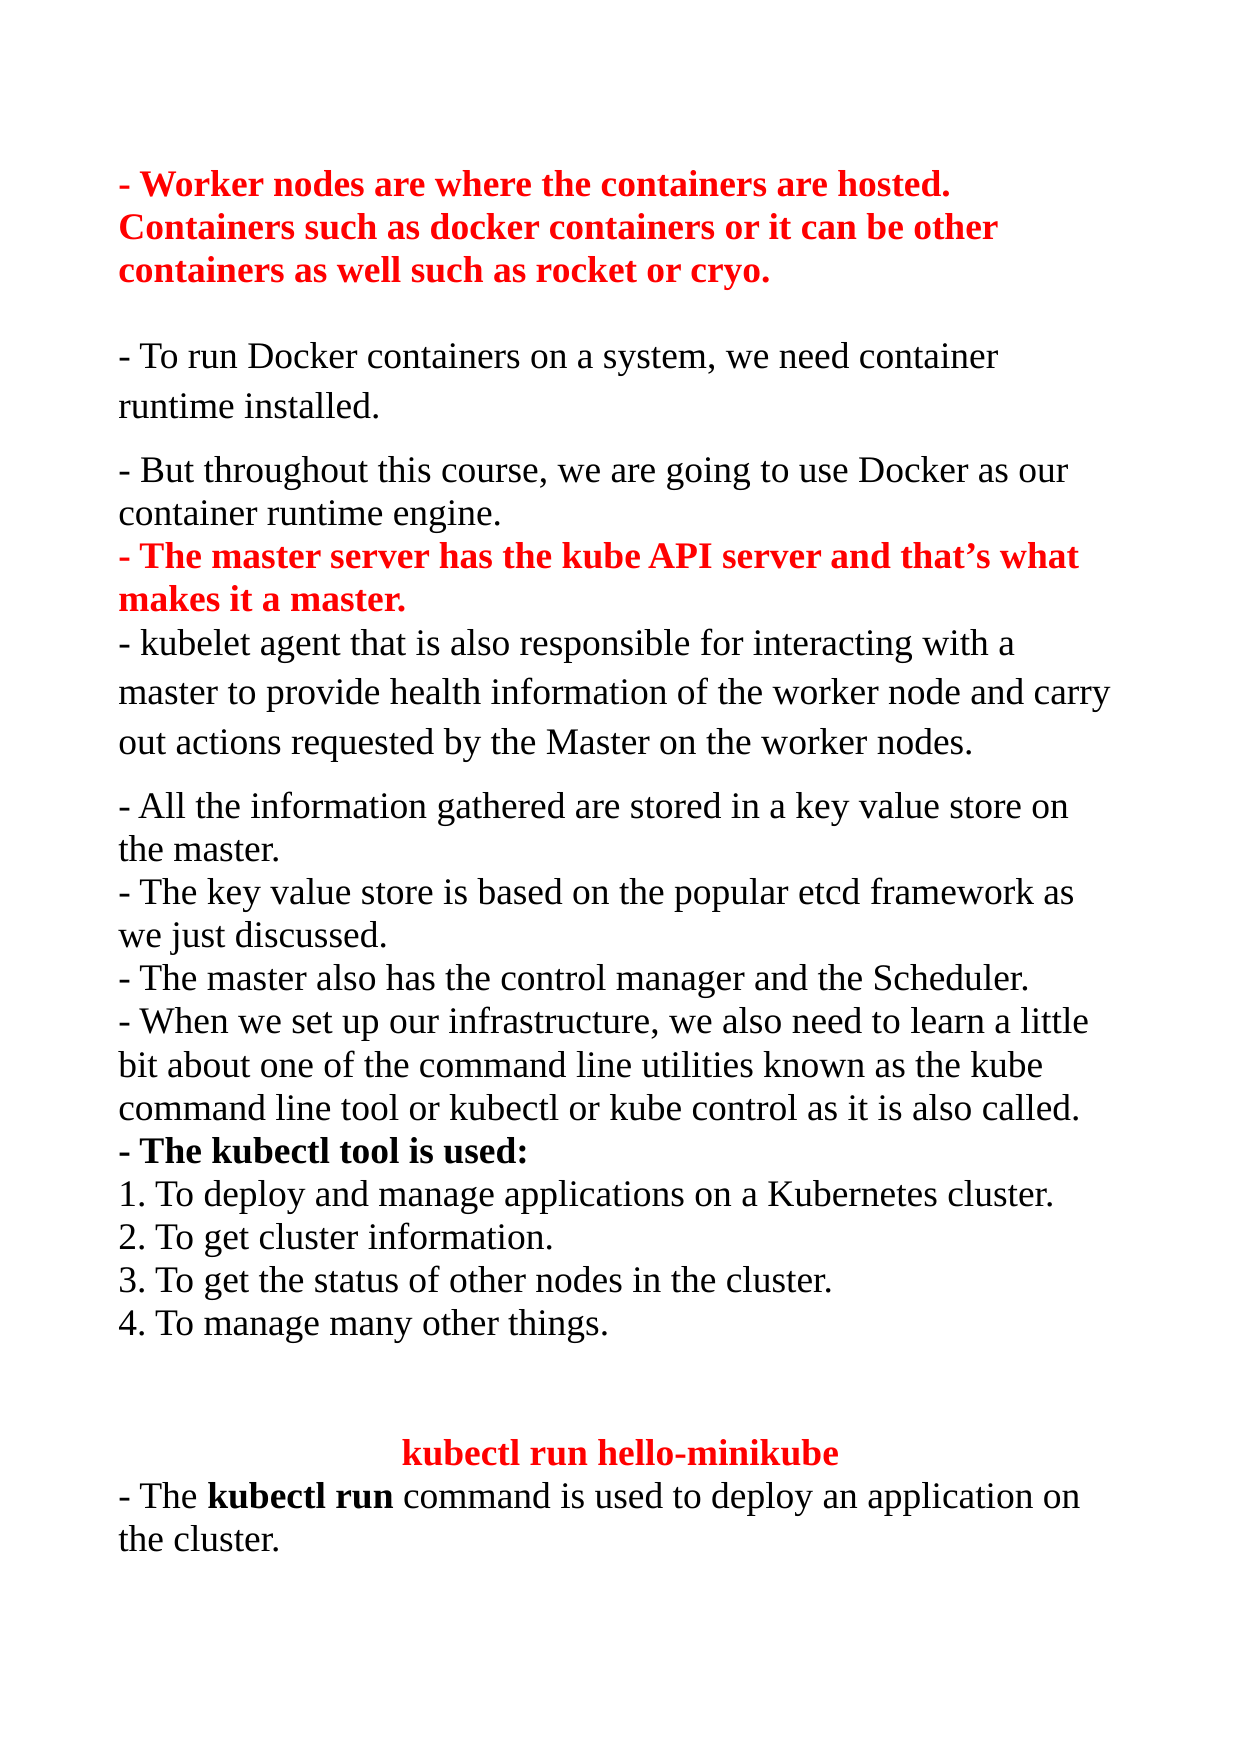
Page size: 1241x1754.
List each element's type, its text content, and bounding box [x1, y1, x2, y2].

text - The master server has the kube API server and that’s what makes it a master. [118, 534, 1122, 620]
text 2. To get cluster information. [118, 1214, 1122, 1258]
text - The kubectl run command is used to deploy an application on the cluster. [118, 1473, 1122, 1559]
text - The kubectl tool is used: [118, 1128, 1122, 1171]
text - Worker nodes are where the containers are hosted. Containers such as docker containers or it can be other containers as well such as rocket or cryo. [118, 161, 1122, 291]
text - To run Docker containers on a system, we need container runtime installed. [118, 334, 1122, 426]
text 4. To manage many other things. [118, 1301, 1122, 1344]
text - All the information gathered are stored in a key value store on the master. [118, 783, 1122, 869]
text 3. To get the status of other nodes in the cluster. [118, 1258, 1122, 1301]
text - But throughout this course, we are going to use Docker as our container runtime engine. [118, 447, 1122, 534]
text - kubelet agent that is also responsible for interacting with a master to provide health information of the worker node and carry out actions requested by the Master on the worker nodes. [118, 620, 1122, 762]
text kubectl run hello-minikube [118, 1430, 1122, 1473]
text - The key value store is based on the popular etcd framework as we just discussed. [118, 869, 1122, 956]
text 1. To deploy and manage applications on a Kubernetes cluster. [118, 1171, 1122, 1214]
text - When we set up our infrastructure, we also need to learn a little bit about one of the command line utilities known as the kube command line tool or kubectl or kube control as it is also called. [118, 999, 1122, 1128]
text - The master also has the control manager and the Scheduler. [118, 956, 1122, 999]
